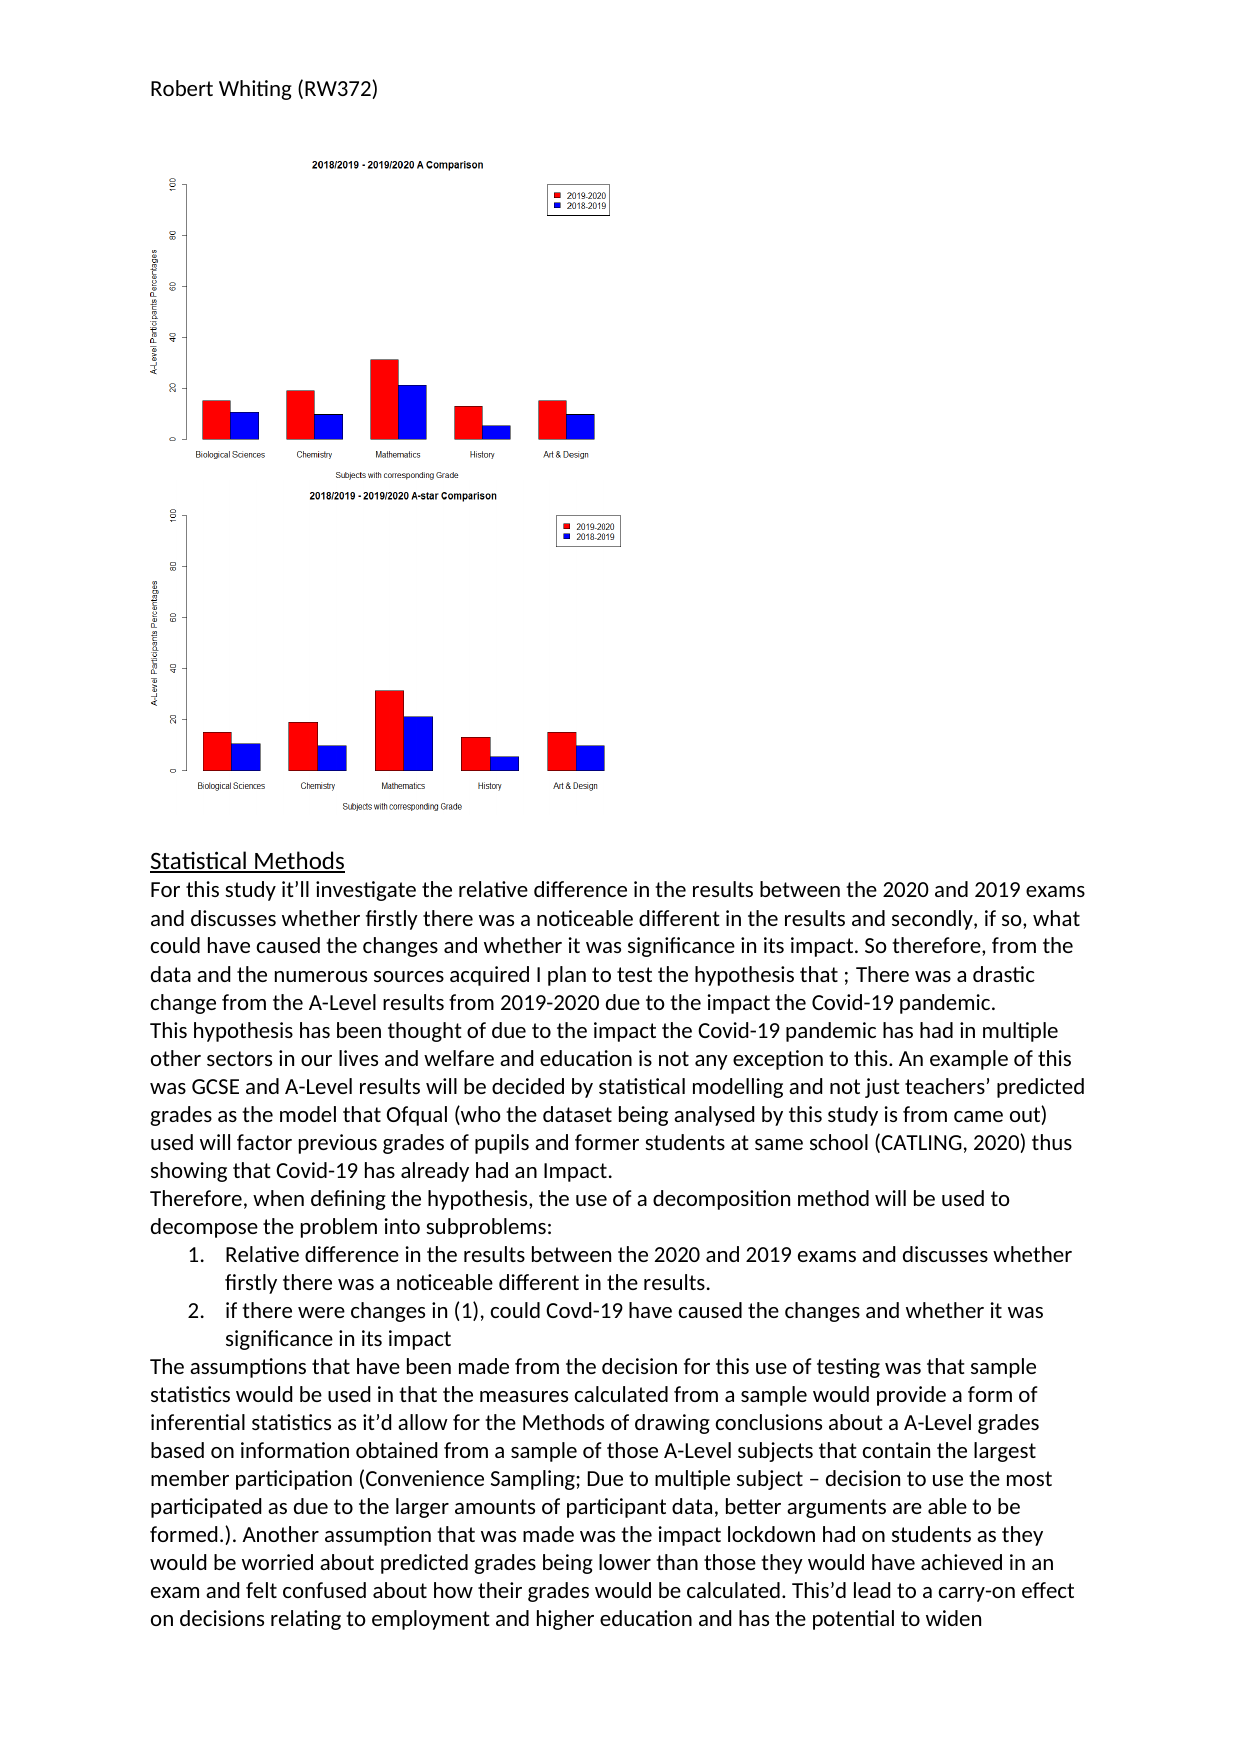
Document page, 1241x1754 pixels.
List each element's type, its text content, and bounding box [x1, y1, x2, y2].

text For this study it’ll investigate the relative difference in the results between the 2020 and 2019 exams and discusses whether firstly there was a noticeable different in the results and secondly, if so, what could have caused the changes and whether it was significance in its impact. So therefore, from the data and the numerous sources acquired I plan to test the hypothesis that ; There was a drastic change from the A-Level results from 2019-2020 due to the impact the Covid-19 pandemic. [150, 876, 1090, 1016]
text This hypothesis has been thought of due to the impact the Covid-19 pandemic has had in multiple other sectors in our lives and welfare and education is not any exception to this. An example of this was GCSE and A-Level results will be decided by statistical modelling and not just teachers’ predicted grades as the model that Ofqual (who the dataset being analysed by this study is from came out) used will factor previous grades of pupils and former students at same school (CATLING, 2020) thus showing that Covid-19 has already had an Impact. [150, 1016, 1090, 1184]
text Therefore, when defining the hypothesis, the use of a decomposition method will be used to decompose the problem into subproblems: [150, 1184, 1090, 1240]
list Relative difference in the results between the 2020 and 2019 exams and discusses whether firstly there was a noticeable different in the results. [187, 1240, 1090, 1296]
text The assumptions that have been made from the decision for this use of testing was that sample statistics would be used in that the measures calculated from a sample would provide a form of inferential statistics as it’d allow for the Methods of drawing conclusions about a A-Level grades based on information obtained from a sample of those A-Level subjects that contain the largest member participation (Convenience Sampling; Due to multiple subject – decision to use the most participated as due to the larger amounts of participant data, better arguments are able to be formed.). Another assumption that was made was the impact lockdown had on students as they would be worried about predicted grades being lower than those they would have achieved in an exam and felt confused about how their grades would be calculated. This’d lead to a carry-on effect on decisions relating to employment and higher education and has the potential to widen [150, 1352, 1090, 1632]
text Statistical Methods [150, 845, 1090, 876]
list if there were changes in (1), could Covd-19 have caused the changes and whether it was significance in its impact [187, 1296, 1090, 1352]
